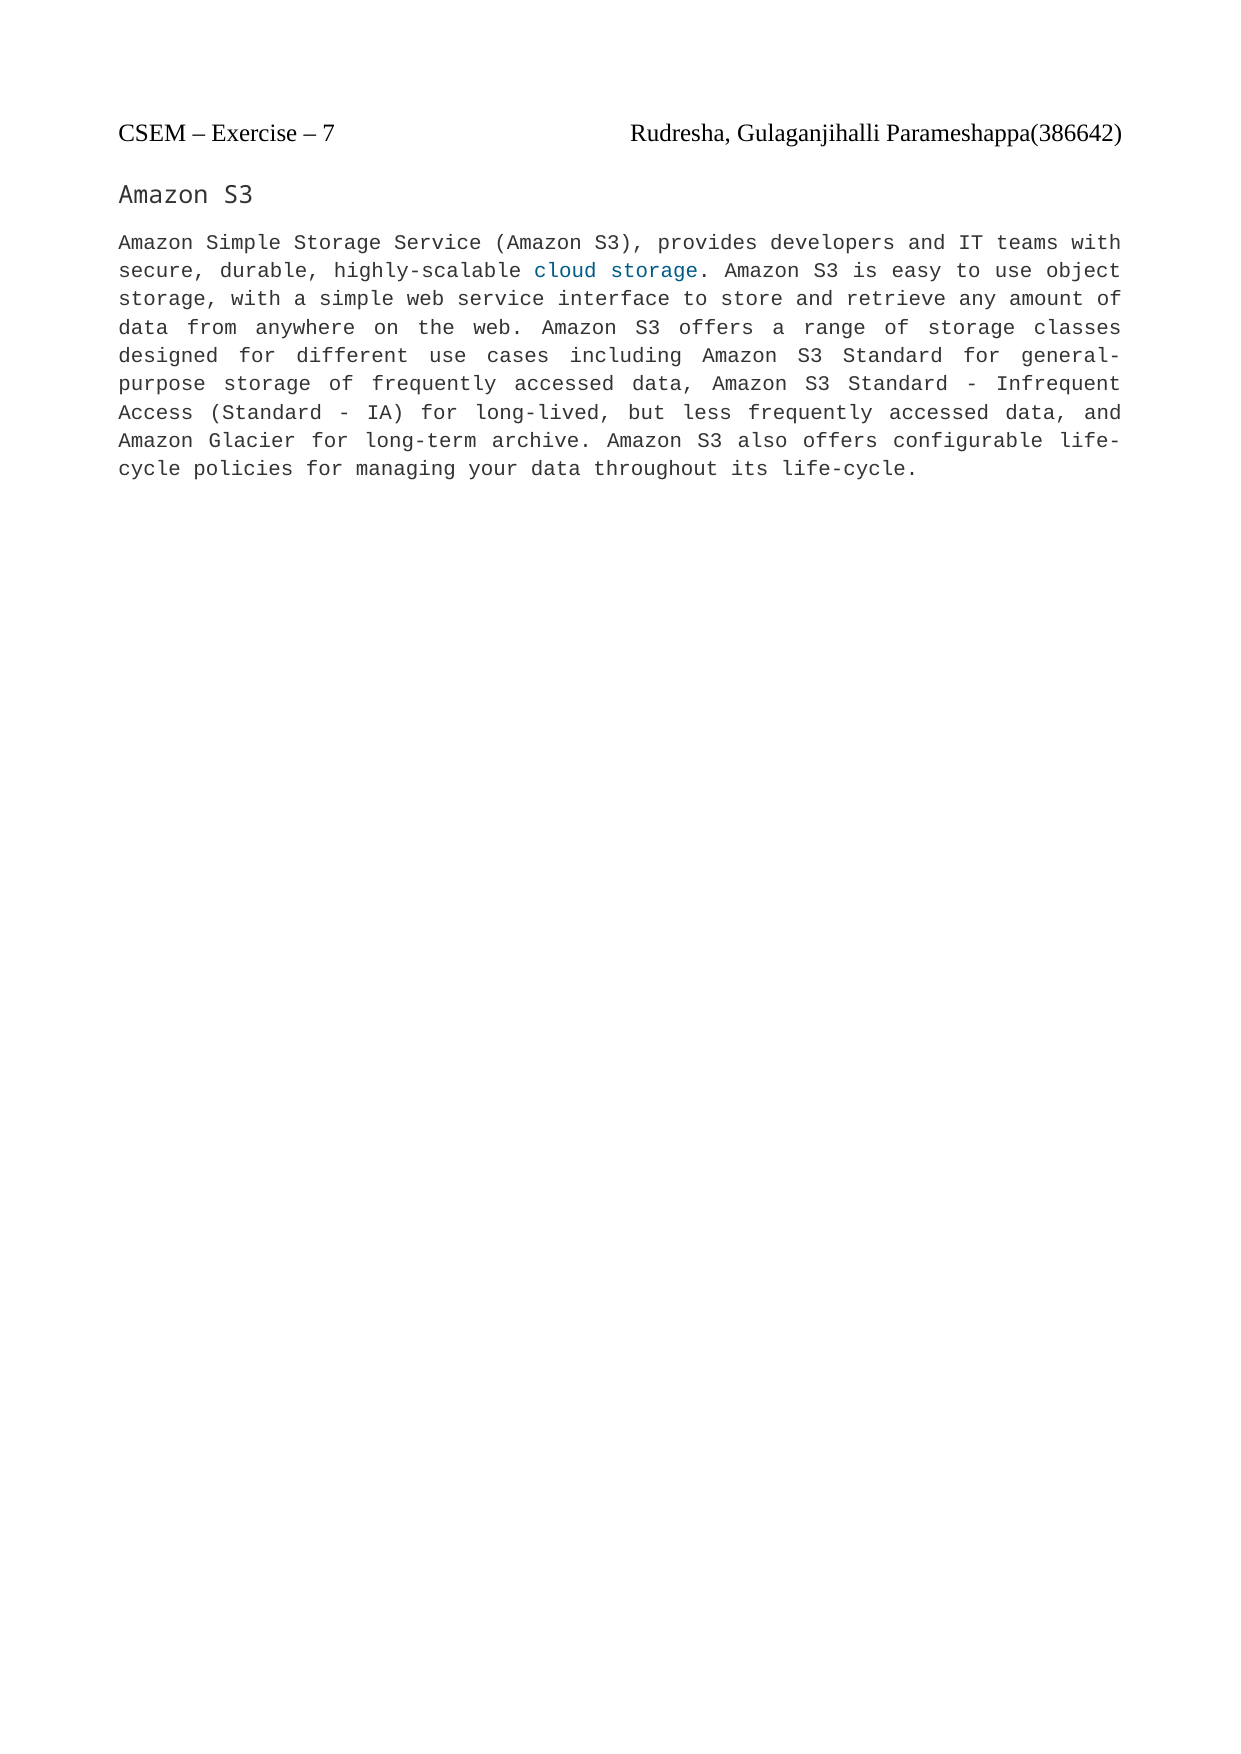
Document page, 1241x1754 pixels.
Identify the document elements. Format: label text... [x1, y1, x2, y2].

text Amazon Simple Storage Service (Amazon S3), provides developers and IT teams with secure, durable, highly-scalable cloud storage. Amazon S3 is easy to use object storage, with a simple web service interface to store and retrieve any amount of data from anywhere on the web. Amazon S3 offers a range of storage classes designed for different use cases including Amazon S3 Standard for general-purpose storage of frequently accessed data, Amazon S3 Standard - Infrequent Access (Standard - IA) for long-lived, but less frequently accessed data, and Amazon Glacier for long-term archive. Amazon S3 also offers configurable life-cycle policies for managing your data throughout its life-cycle. [118, 232, 1122, 482]
text Amazon S3 [118, 176, 1122, 210]
